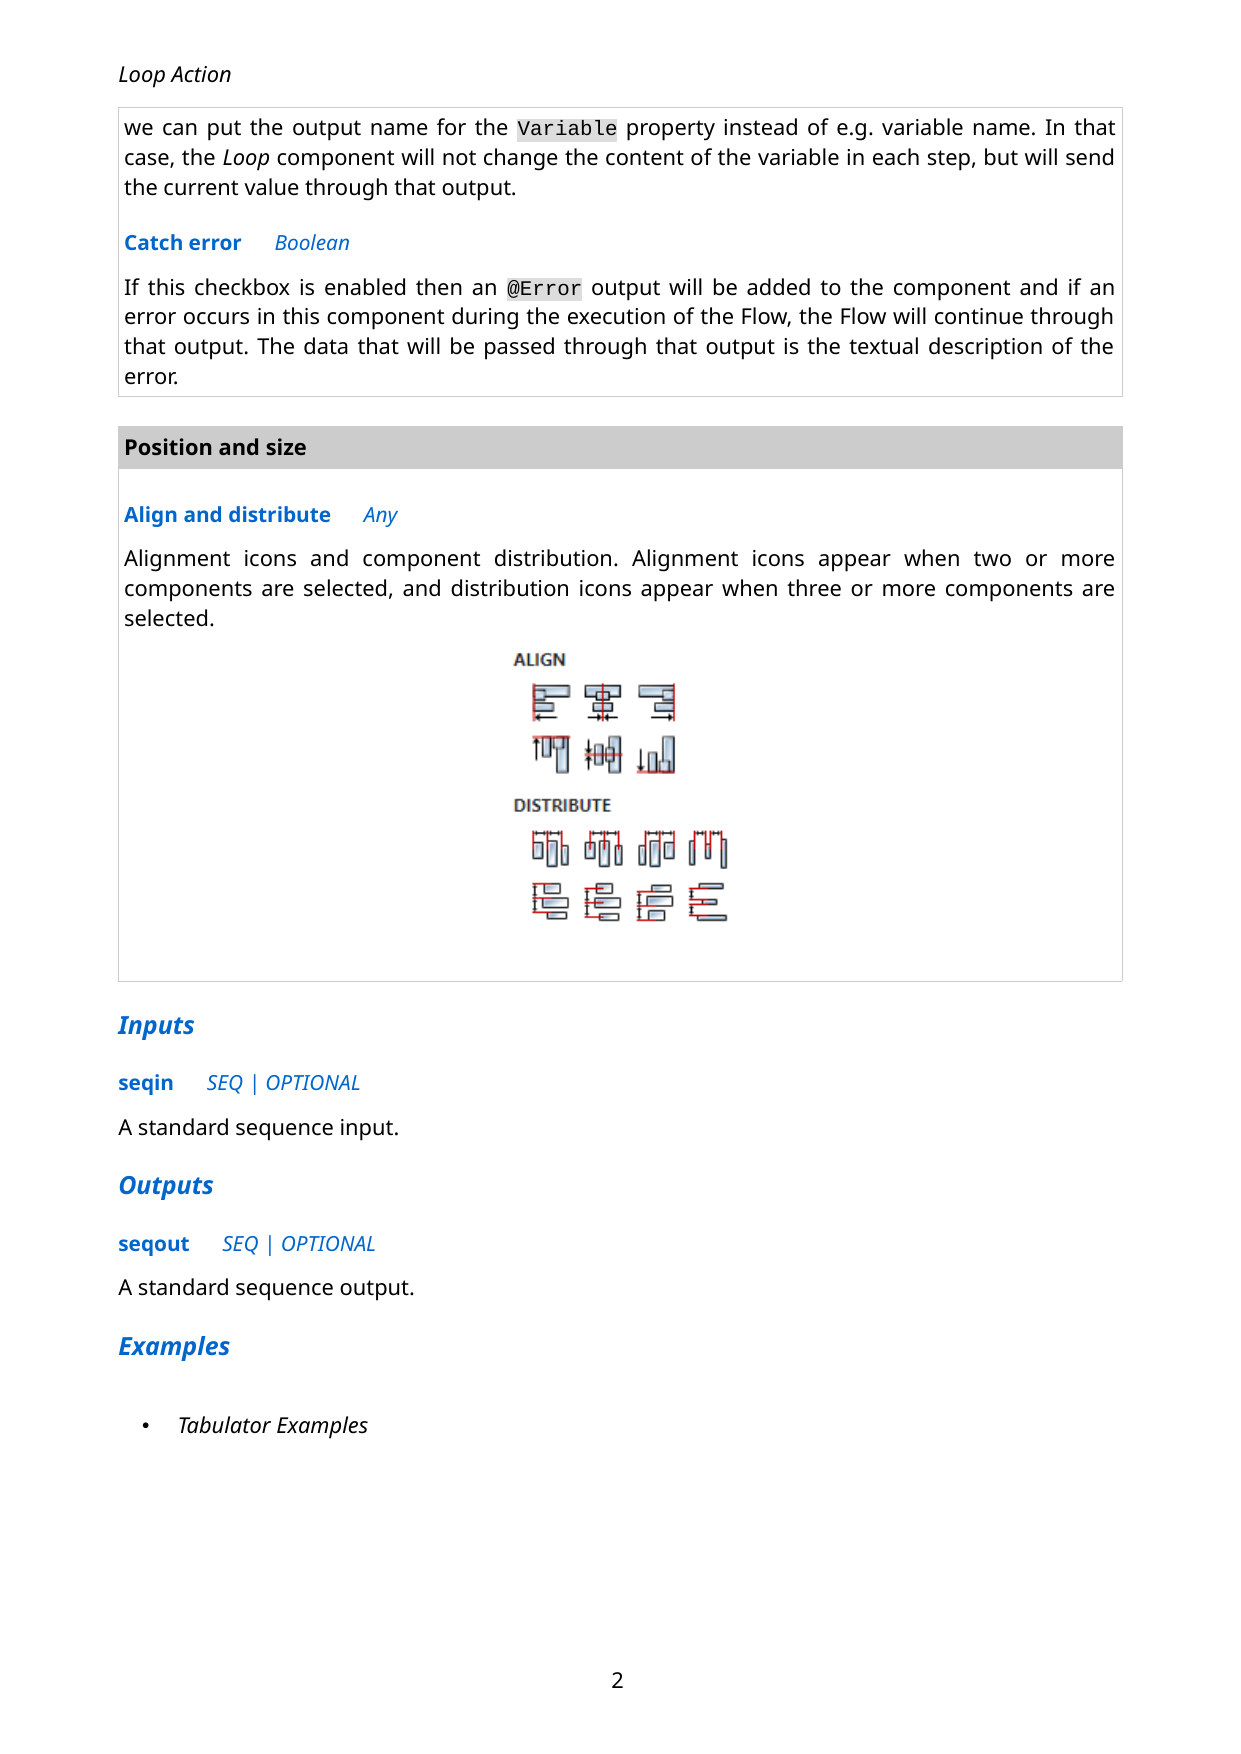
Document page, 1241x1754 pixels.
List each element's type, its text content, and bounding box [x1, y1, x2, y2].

text A standard sequence input. [118, 1112, 1122, 1141]
table_header Position and size [119, 427, 1122, 468]
subtitle seqin SEQ | OPTIONAL [118, 1068, 1122, 1097]
subtitle seqout SEQ | OPTIONAL [118, 1229, 1122, 1257]
table_cell Align and distribute Any Alignment icons and component distribution. Alignment icons appear when two or more components are selected, and distribution icons appear when three or more components are selected. [119, 469, 1122, 644]
table_cell we can put the output name for the Variable property instead of e.g. variable name. In that case, the Loop component will not change the content of the variable in each step, but will send the current value through that output. Catch error Boolean If this checkbox is enabled then an @Error output will be added to the component and if an error occurs in this component during the execution of the Flow, the Flow will continue through that output. The data that will be passed through that output is the textual description of the error. [119, 108, 1122, 396]
subtitle Examples [118, 1328, 1122, 1362]
list Tabulator Examples [142, 1410, 1110, 1439]
table_cell [119, 645, 1122, 981]
text A standard sequence output. [118, 1272, 1122, 1302]
subtitle Inputs [118, 1008, 1122, 1042]
picture [490, 644, 750, 934]
subtitle Outputs [118, 1168, 1122, 1202]
